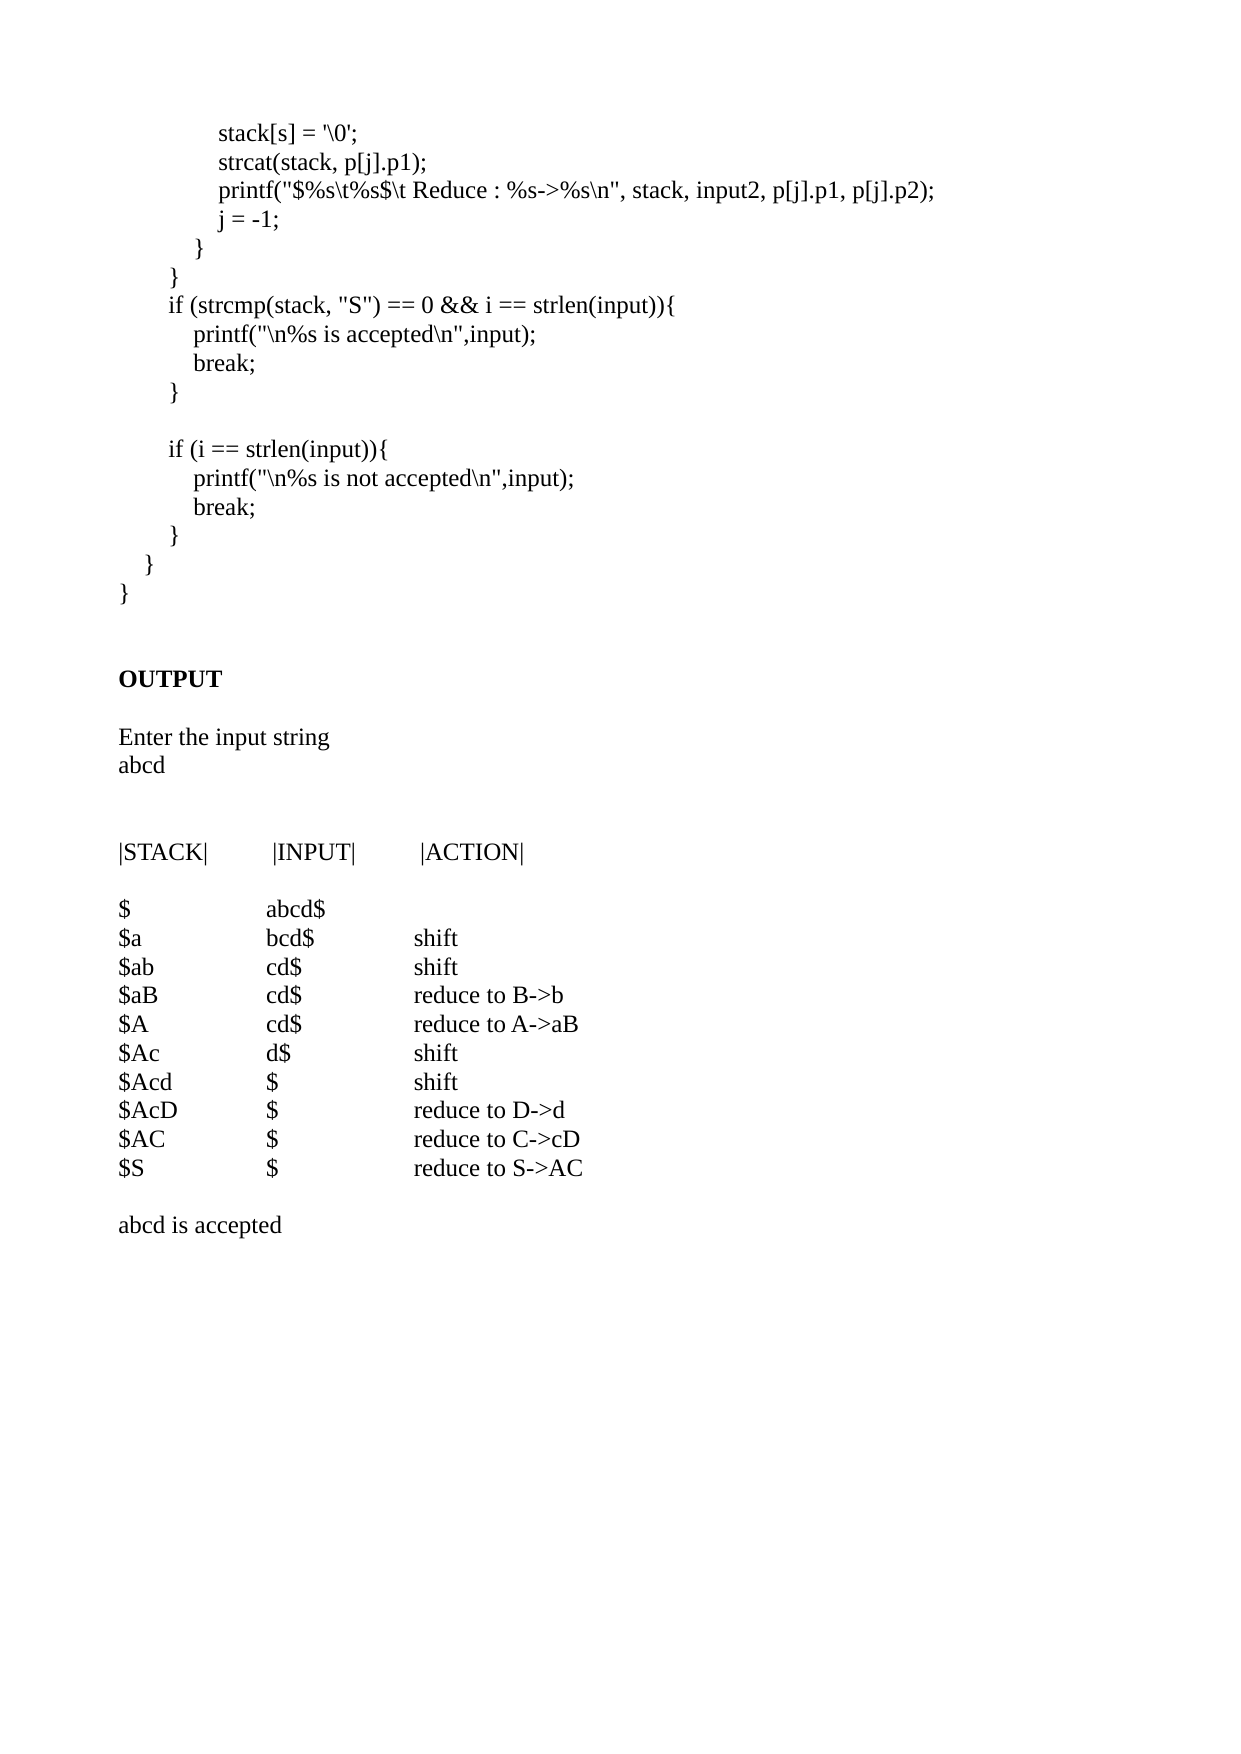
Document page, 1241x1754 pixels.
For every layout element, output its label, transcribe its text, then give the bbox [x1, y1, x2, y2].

text $aB cd$ reduce to B->b [118, 981, 1122, 1009]
text printf("\n%s is not accepted\n",input); [118, 463, 1122, 492]
text strcat(stack, p[j].p1); [118, 147, 1122, 176]
text if (strcmp(stack, "S") == 0 && i == strlen(input)){ [118, 291, 1122, 319]
text break; [118, 348, 1122, 377]
text OUTPUT [118, 664, 1122, 693]
text $AC $ reduce to C->cD [118, 1124, 1122, 1153]
text $S $ reduce to S->AC [118, 1153, 1122, 1182]
text j = -1; [118, 204, 1122, 233]
text $Ac d$ shift [118, 1038, 1122, 1067]
text $A cd$ reduce to A->aB [118, 1009, 1122, 1038]
text } [118, 578, 1122, 607]
text abcd is accepted [118, 1211, 1122, 1239]
text $ab cd$ shift [118, 952, 1122, 981]
text $AcD $ reduce to D->d [118, 1096, 1122, 1124]
text $a bcd$ shift [118, 923, 1122, 952]
text printf("$%s\t%s$\t Reduce : %s->%s\n", stack, input2, p[j].p1, p[j].p2); [118, 176, 1122, 204]
text printf("\n%s is accepted\n",input); [118, 319, 1122, 348]
text $Acd $ shift [118, 1067, 1122, 1096]
text Enter the input string [118, 722, 1122, 751]
text } [118, 233, 1122, 262]
text $ abcd$ [118, 894, 1122, 923]
text } [118, 549, 1122, 578]
text } [118, 521, 1122, 549]
text if (i == strlen(input)){ [118, 434, 1122, 463]
text |STACK| |INPUT| |ACTION| [118, 837, 1122, 866]
text stack[s] = '\0'; [118, 118, 1122, 147]
text } [118, 377, 1122, 406]
text abcd [118, 751, 1122, 779]
text } [118, 262, 1122, 291]
text break; [118, 492, 1122, 521]
